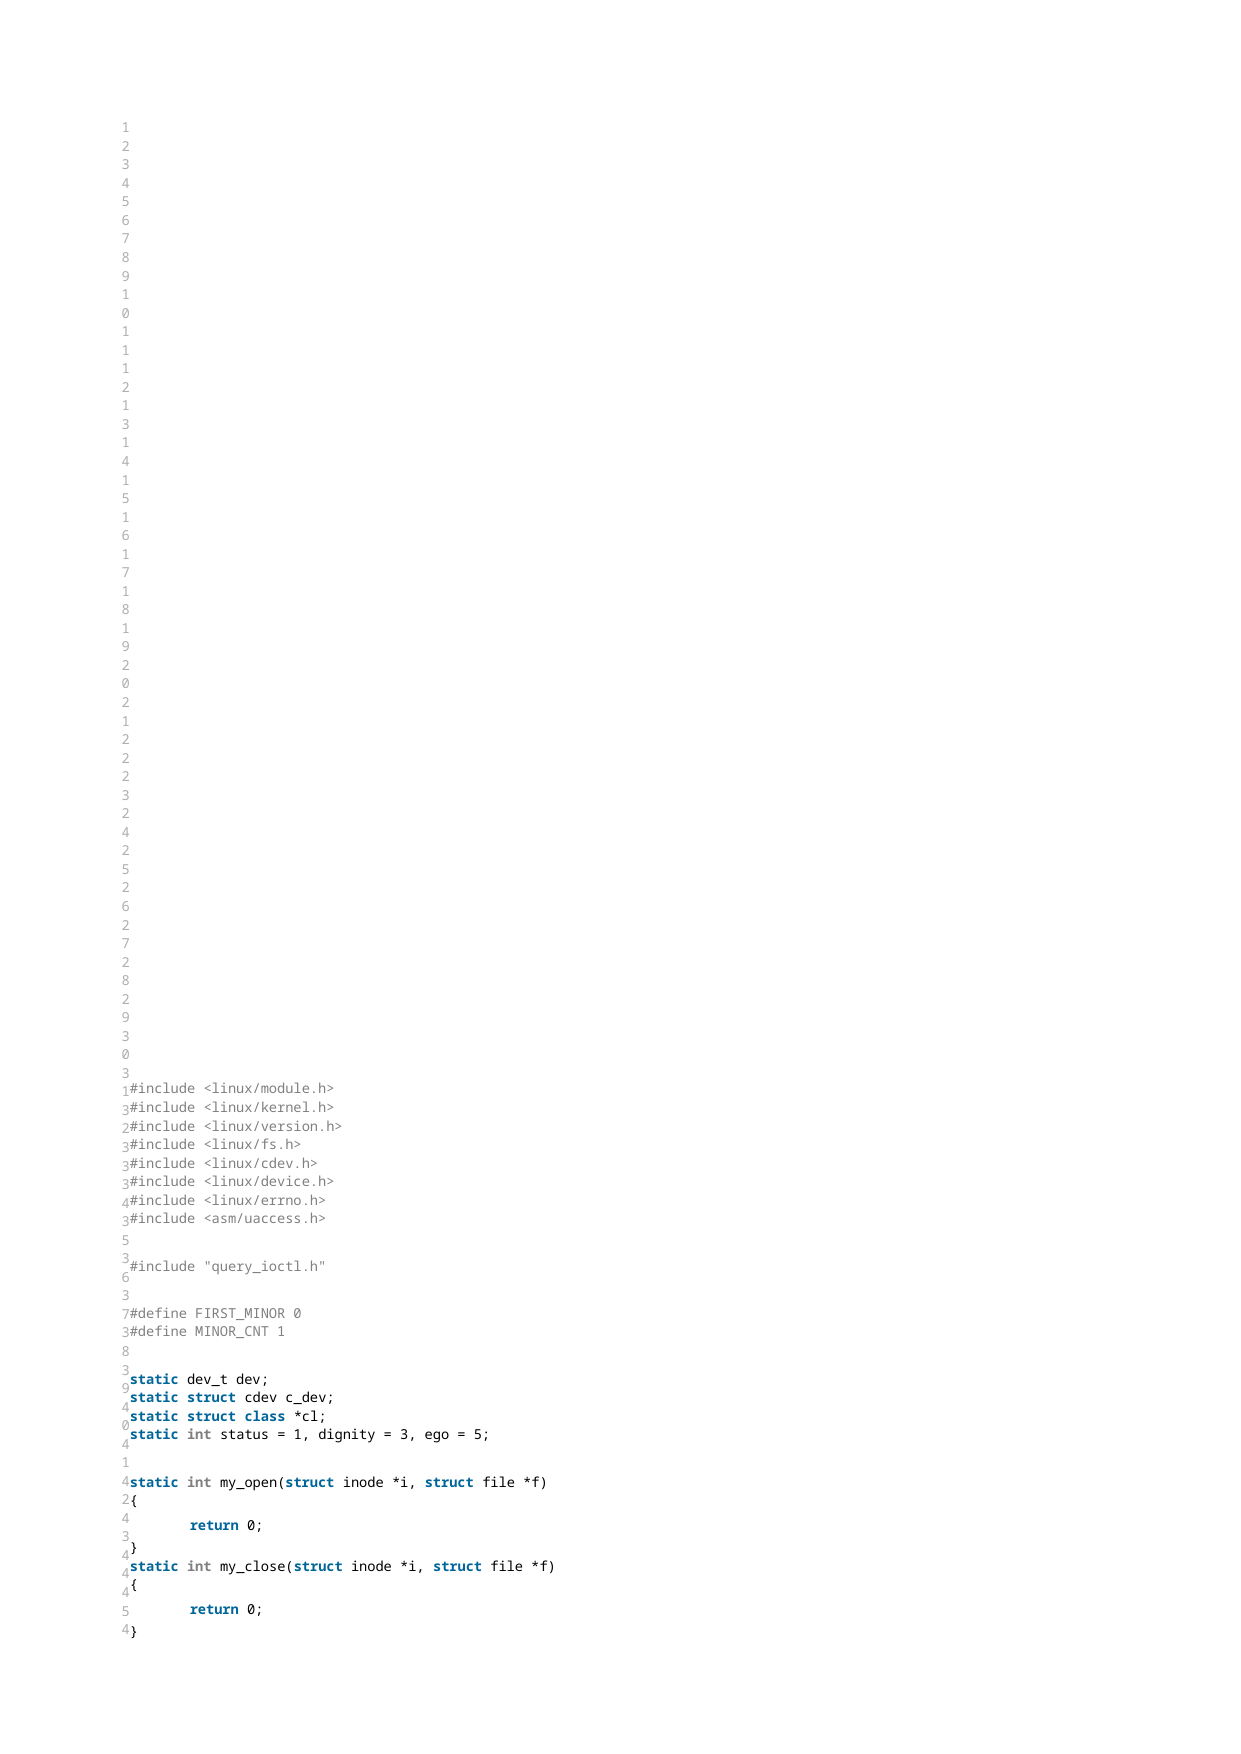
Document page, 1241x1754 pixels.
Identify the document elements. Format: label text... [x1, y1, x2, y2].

table_header 1 2 3 4 5 6 7 8 9 10 11 12 13 14 15 16 17 18 19 20 21 22 23 24 25 26 27 28 29 30 31 32 33 34 35 36 37 38 39 40 41 42 43 44 45 46 47 48 49 50 51 52 53 54 55 56 57 58 59 60 61 62 63 64 65 66 67 68 69 70 71 72 73 74 75 76 77 78 79 80 81 82 83 84 85 86 87 88 89 90 91 92 93 94 95 96 97 98 99 100 101 102 103 104 105 106 107 108 109 110 111 112 113 114 115 116 117 118 119 120 121 122 123 124 125 126 127 128 [118, 118, 129, 1636]
table_header #include <linux/module.h> #include <linux/kernel.h> #include <linux/version.h> #include <linux/fs.h> #include <linux/cdev.h> #include <linux/device.h> #include <linux/errno.h> #include <asm/uaccess.h> #include "query_ioctl.h" #define FIRST_MINOR 0 #define MINOR_CNT 1 static dev_t dev; static struct cdev c_dev; static struct class *cl; static int status = 1, dignity = 3, ego = 5; static int my_open(struct inode *i, struct file *f) { return 0; } static int my_close(struct inode *i, struct file *f) { return 0; } #if (LINUX_VERSION_CODE < KERNEL_VERSION(2,6,35)) static int my_ioctl(struct inode *i, struct file *f, unsigned int cmd, unsigned long arg) #else static long my_ioctl(struct file *f, unsigned int cmd, unsigned long arg) #endif { query_arg_t q; switch (cmd) { case QUERY_GET_VARIABLES: q.status = status; q.dignity = dignity; q.ego = ego; if (copy_to_user((query_arg_t *)arg, &q, sizeof(query_arg_t))) { return -EACCES; } break; case QUERY_CLR_VARIABLES: status = 0; dignity = 0; ego = 0; break; case QUERY_SET_VARIABLES: if (copy_from_user(&q, (query_arg_t *)arg, sizeof(query_arg_t))) { return -EACCES; } status = q.status; dignity = q.dignity; ego = q.ego; break; default: return -EINVAL; } return 0; } static struct file_operations query_fops = { .owner = THIS_MODULE, .open = my_open, .release = my_close, #if (LINUX_VERSION_CODE < KERNEL_VERSION(2,6,35)) .ioctl = my_ioctl #else .unlocked_ioctl = my_ioctl #endif }; static int __init query_ioctl_init(void) { int ret; struct device *dev_ret; if ((ret = alloc_chrdev_region(&dev, FIRST_MINOR, MINOR_CNT, "query_ioctl")) < 0) { return ret; } cdev_init(&c_dev, &query_fops); if ((ret = cdev_add(&c_dev, dev, MINOR_CNT)) < 0) { return ret; } if (IS_ERR(cl = class_create(THIS_MODULE, "char"))) { cdev_del(&c_dev); unregister_chrdev_region(dev, MINOR_CNT); return PTR_ERR(cl); } if (IS_ERR(dev_ret = device_create(cl, NULL, dev, NULL, "query"))) { class_destroy(cl); cdev_del(&c_dev); unregister_chrdev_region(dev, MINOR_CNT); return PTR_ERR(dev_ret); } return 0; } static void __exit query_ioctl_exit(void) { device_destroy(cl, dev); class_destroy(cl); cdev_del(&c_dev); unregister_chrdev_region(dev, MINOR_CNT); } module_init(query_ioctl_init); module_exit(query_ioctl_exit); MODULE_LICENSE("GPL"); MODULE_AUTHOR("Anil Kumar Pugalia <email_at_sarika-pugs_dot_com>"); MODULE_DESCRIPTION("Query ioctl() Char Driver"); [130, 118, 1240, 1636]
